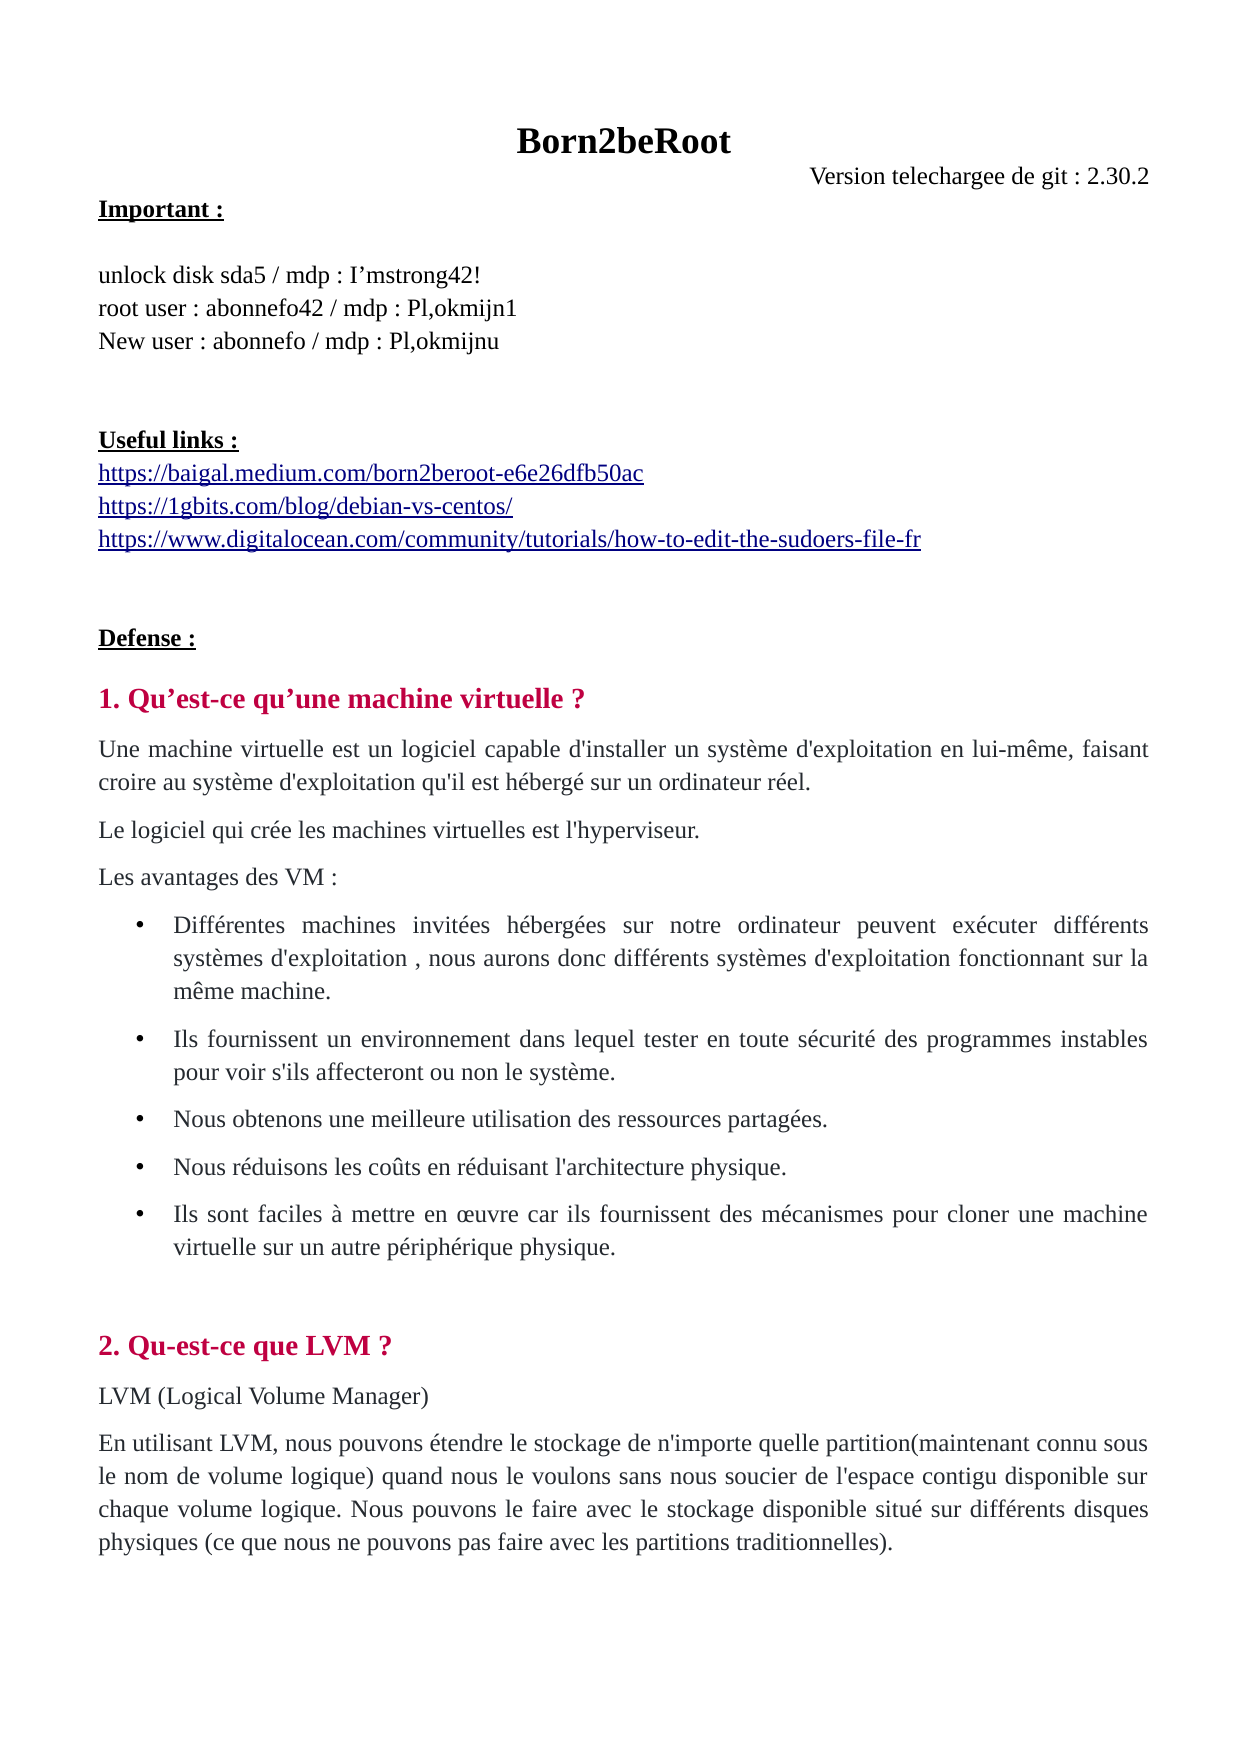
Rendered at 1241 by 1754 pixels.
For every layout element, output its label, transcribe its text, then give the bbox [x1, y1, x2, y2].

text Important : [98, 194, 1149, 223]
text Les avantages des VM : [98, 862, 1149, 891]
text Useful links : [98, 425, 1149, 454]
list Nous réduisons les coûts en réduisant l'architecture physique. [136, 1152, 1149, 1181]
text https://1gbits.com/blog/debian-vs-centos/ [98, 491, 1149, 520]
text New user : abonnefo / mdp : Pl,okmijnu [98, 326, 1149, 355]
text https://baigal.medium.com/born2beroot-e6e26dfb50ac [98, 458, 1149, 487]
list Nous obtenons une meilleure utilisation des ressources partagées. [136, 1104, 1149, 1133]
text Version telechargee de git : 2.30.2 [98, 161, 1149, 190]
list Ils sont faciles à mettre en œuvre car ils fournissent des mécanismes pour cloner une machine virtuelle sur un autre périphérique physique. [136, 1199, 1149, 1261]
text root user : abonnefo42 / mdp : Pl,okmijn1 [98, 293, 1149, 322]
text Une machine virtuelle est un logiciel capable d'installer un système d'exploitation en lui-même, faisant croire au système d'exploitation qu'il est hébergé sur un ordinateur réel. [98, 734, 1149, 796]
list Différentes machines invitées hébergées sur notre ordinateur peuvent exécuter différents systèmes d'exploitation , nous aurons donc différents systèmes d'exploitation fonctionnant sur la même machine. [136, 910, 1149, 1005]
text https://www.digitalocean.com/community/tutorials/how-to-edit-the-sudoers-file-fr [98, 524, 1149, 553]
text Born2beRoot [98, 118, 1149, 161]
text 2. Qu-est-ce que LVM ? [98, 1328, 1149, 1361]
text LVM (Logical Volume Manager) [98, 1381, 1149, 1409]
list Ils fournissent un environnement dans lequel tester en toute sécurité des programmes instables pour voir s'ils affecteront ou non le système. [136, 1024, 1149, 1085]
text En utilisant LVM, nous pouvons étendre le stockage de n'importe quelle partition(maintenant connu sous le nom de volume logique) quand nous le voulons sans nous soucier de l'espace contigu disponible sur chaque volume logique. Nous pouvons le faire avec le stockage disponible situé sur différents disques physiques (ce que nous ne pouvons pas faire avec les partitions traditionnelles). [98, 1428, 1149, 1556]
text 1. Qu’est-ce qu’une machine virtuelle ? [98, 681, 1149, 714]
text unlock disk sda5 / mdp : I’mstrong42! [98, 260, 1149, 289]
text Defense : [98, 623, 1149, 652]
text Le logiciel qui crée les machines virtuelles est l'hyperviseur. [98, 815, 1149, 843]
